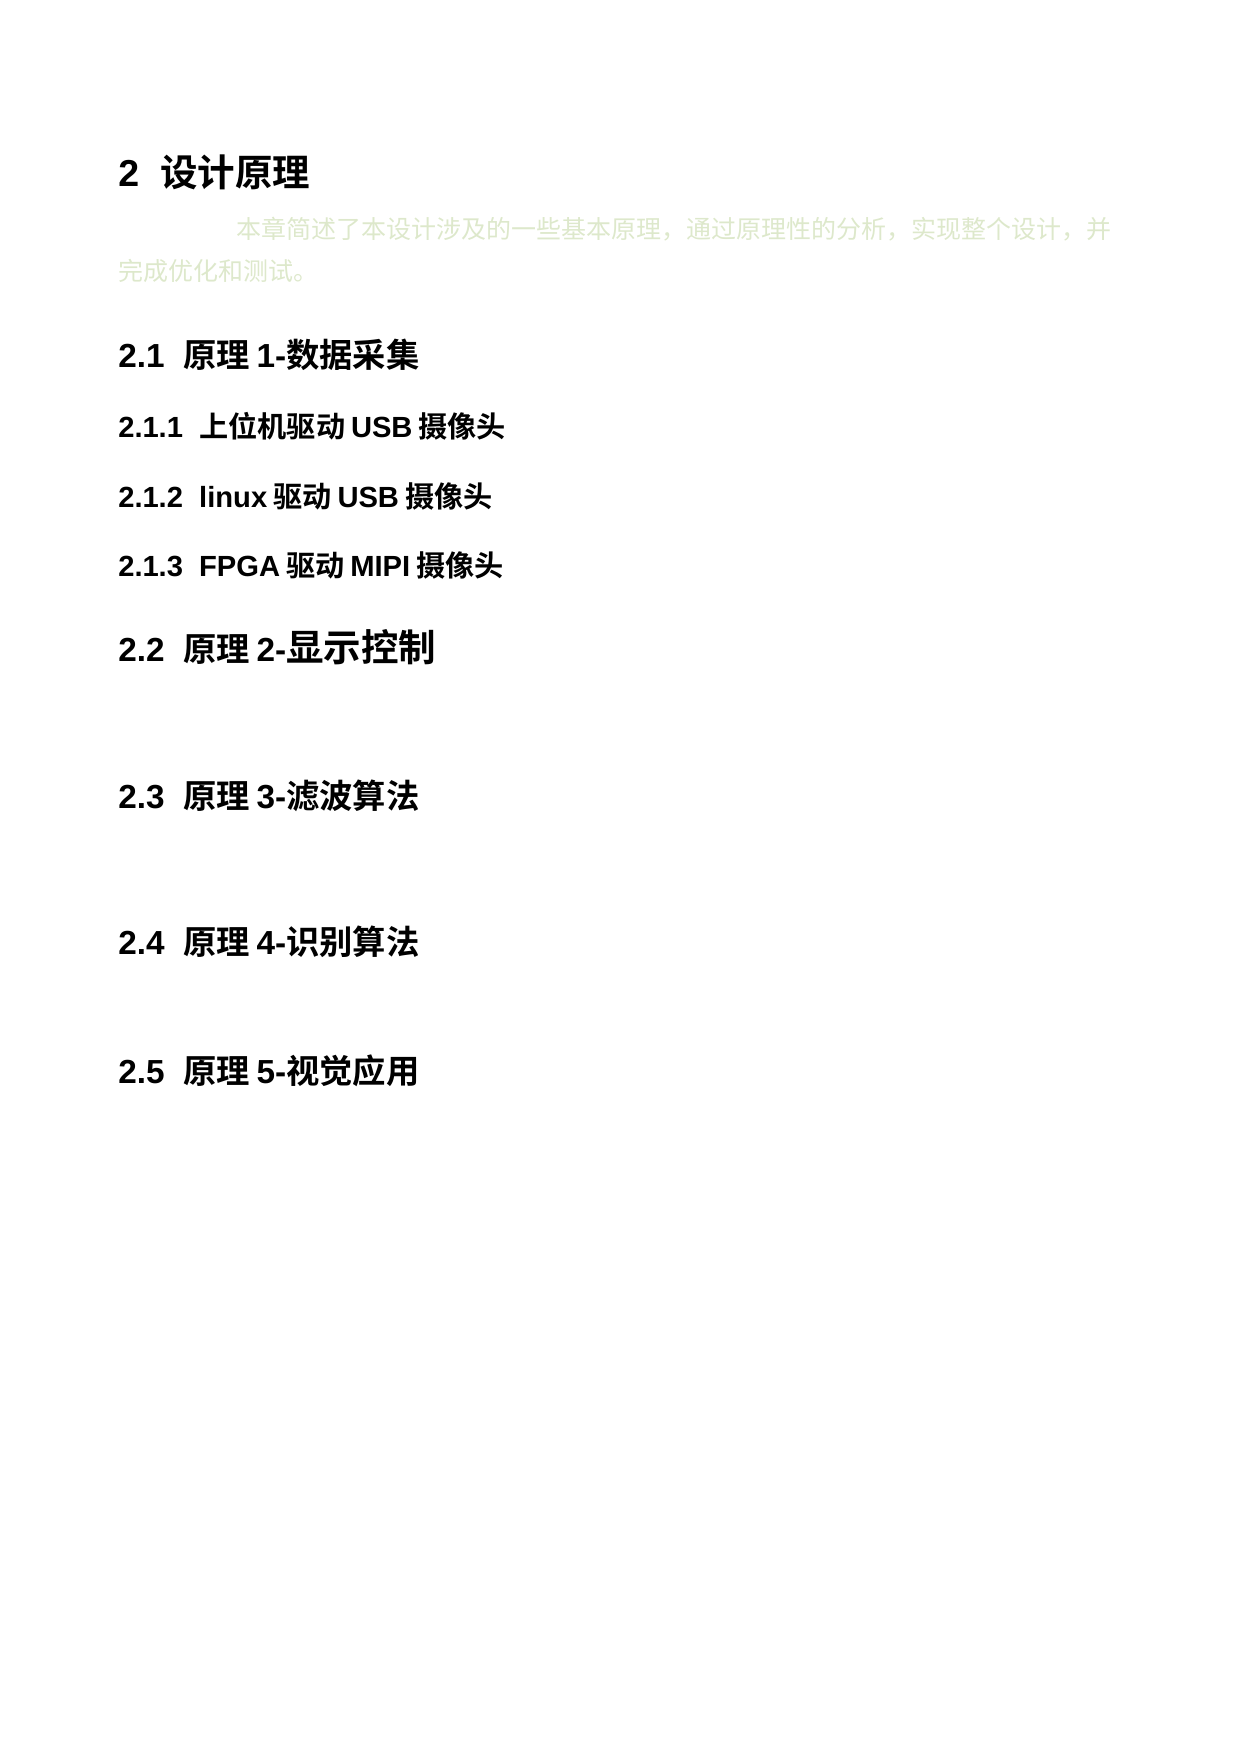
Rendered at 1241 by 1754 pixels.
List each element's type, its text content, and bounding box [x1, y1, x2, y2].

subtitle 2 设计原理 [118, 143, 1122, 197]
subtitle 2.2 原理2-显示控制 [118, 618, 1122, 673]
subtitle 2.1.2 linux驱动USB摄像头 [118, 473, 1122, 516]
subtitle 2.5 原理5-视觉应用 [118, 1045, 1122, 1093]
subtitle 2.4 原理4-识别算法 [118, 916, 1122, 964]
subtitle 2.1 原理1-数据采集 [118, 329, 1122, 377]
subtitle 2.1.1 上位机驱动USB摄像头 [118, 404, 1122, 446]
subtitle 2.1.3 FPGA驱动MIPI摄像头 [118, 543, 1122, 585]
subtitle 2.3 原理3-滤波算法 [118, 770, 1122, 818]
text 本章简述了本设计涉及的一些基本原理，通过原理性的分析，实现整个设计，并完成优化和测试。 [118, 210, 1122, 288]
